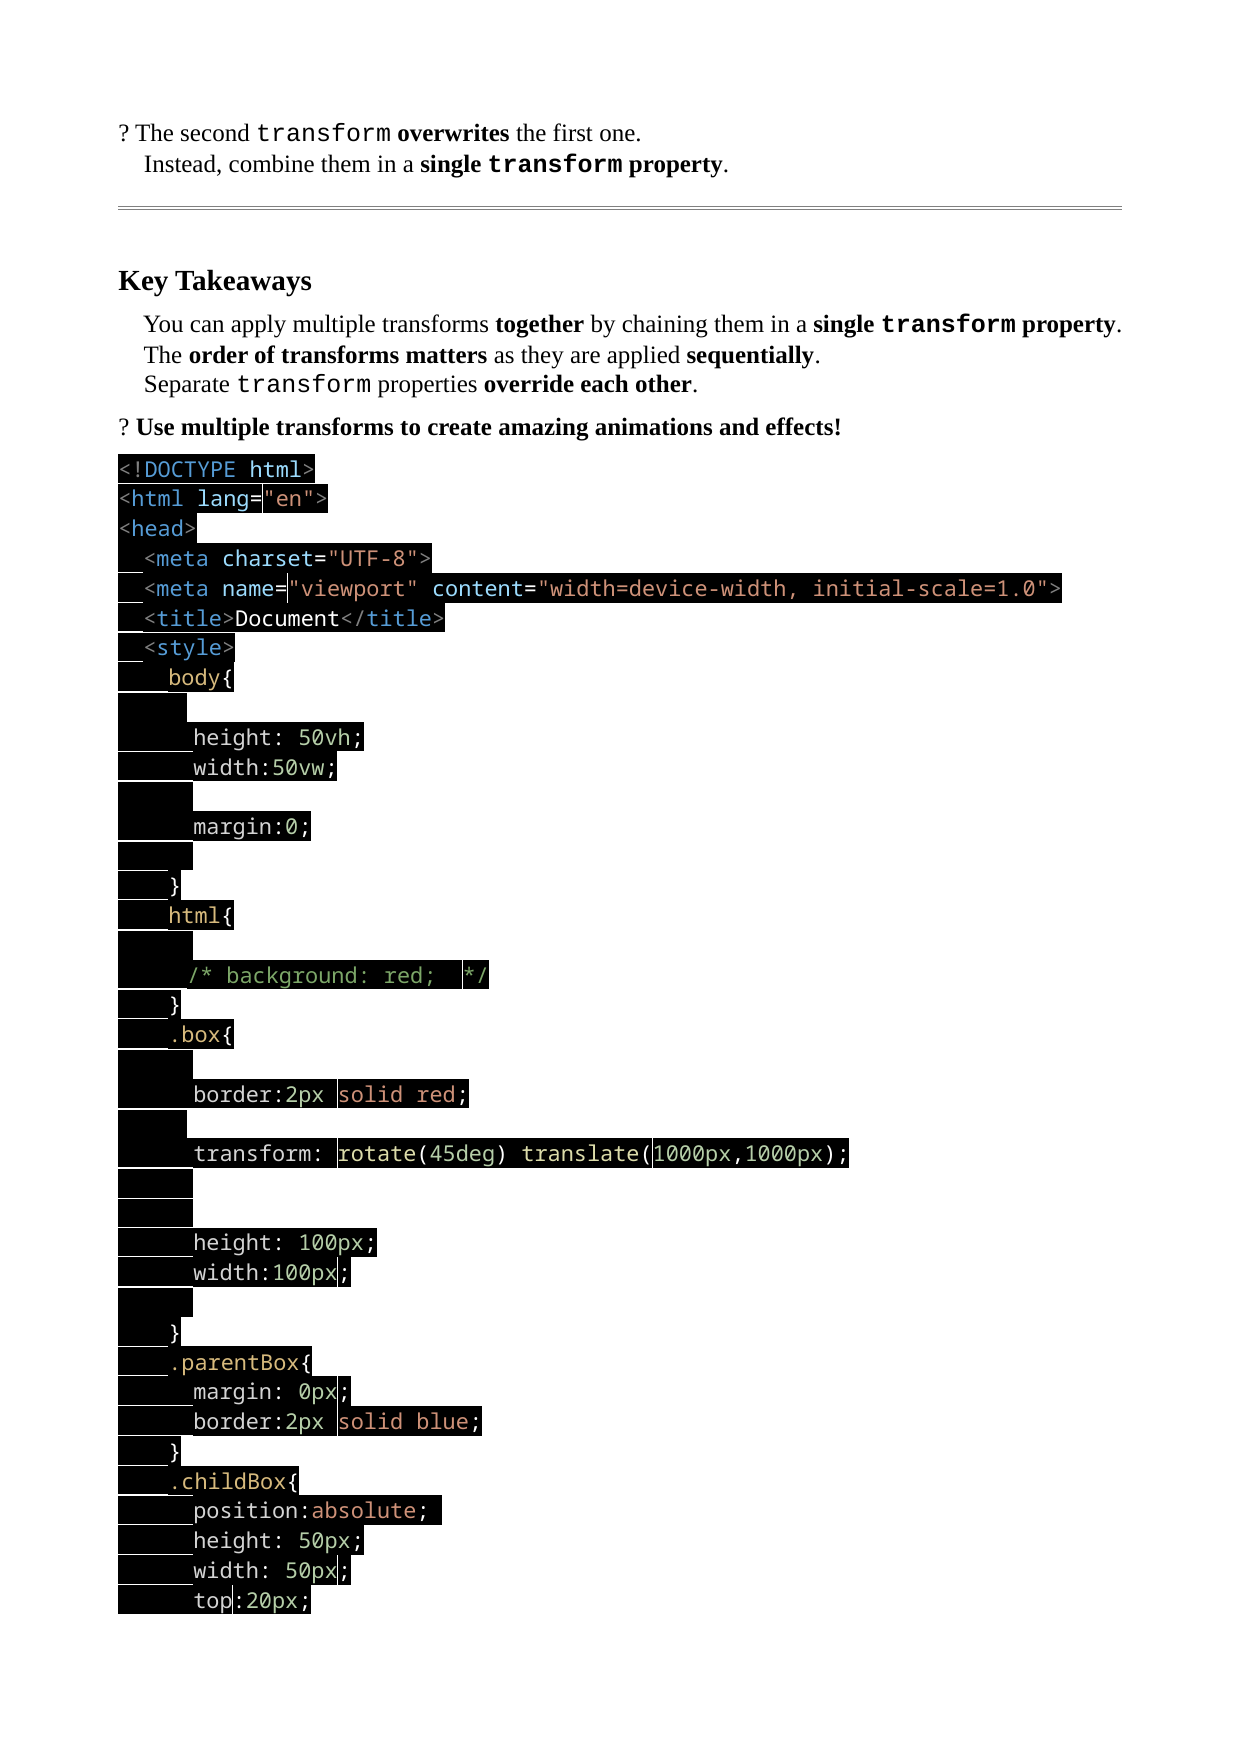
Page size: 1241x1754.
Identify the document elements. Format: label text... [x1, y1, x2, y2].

text height: 50px; [118, 1525, 1122, 1555]
text top:20px; [118, 1585, 1122, 1614]
text } [118, 1317, 1122, 1346]
text .childBox{ [118, 1466, 1122, 1495]
text <head> [118, 513, 1122, 543]
text margin:0; [118, 811, 1122, 841]
text .parentBox{ [118, 1346, 1122, 1376]
text <title>Document</title> [118, 603, 1122, 632]
text body{ [118, 662, 1122, 692]
text } [118, 1436, 1122, 1466]
text ? Use multiple transforms to create amazing animations and effects! [118, 412, 1122, 441]
text <meta charset="UTF-8"> [118, 543, 1122, 573]
text <meta name="viewport" content="width=device-width, initial-scale=1.0"> [118, 573, 1122, 603]
subtitle Key Takeaways [118, 263, 1122, 297]
text height: 50vh; [118, 722, 1122, 751]
text <style> [118, 632, 1122, 662]
text /* background: red; */ [118, 960, 1122, 989]
text margin: 0px; [118, 1376, 1122, 1406]
text } [118, 989, 1122, 1019]
text <!DOCTYPE html> [118, 454, 1122, 483]
text .box{ [118, 1019, 1122, 1049]
text ? The second transform overwrites the first one. ✅ Instead, combine them in a single transform property. [118, 118, 1122, 180]
text width: 50px; [118, 1555, 1122, 1585]
text ✅ You can apply multiple transforms together by chaining them in a single transform property. ✅ The order of transforms matters as they are applied sequentially. ✅ Separate transform properties override each other. [118, 309, 1122, 400]
text border:2px solid blue; [118, 1406, 1122, 1436]
text <html lang="en"> [118, 483, 1122, 513]
text border:2px solid red; [118, 1079, 1122, 1108]
text width:50vw; [118, 751, 1122, 781]
text transform: rotate(45deg) translate(1000px,1000px); [118, 1138, 1122, 1168]
text height: 100px; [118, 1227, 1122, 1257]
text width:100px; [118, 1257, 1122, 1287]
text position:absolute; [118, 1495, 1122, 1525]
text html{ [118, 900, 1122, 930]
text } [118, 870, 1122, 900]
